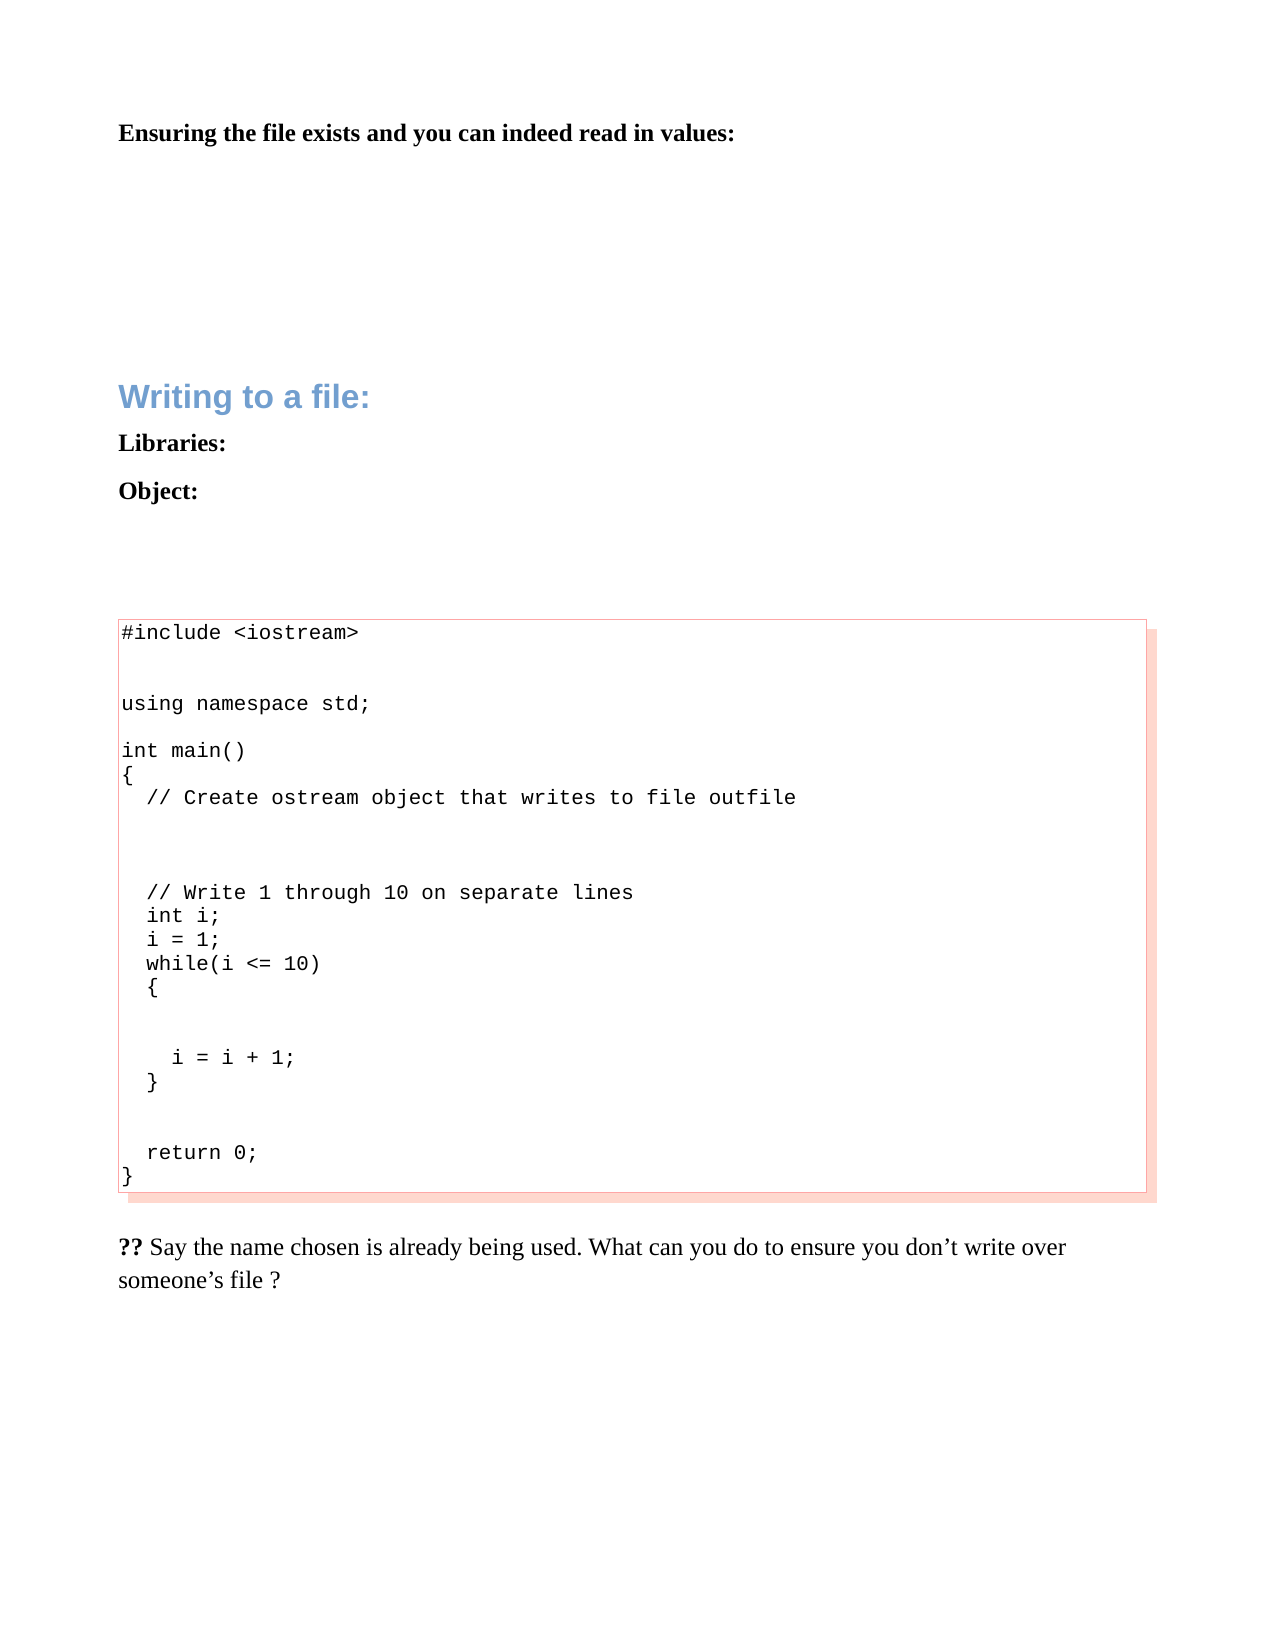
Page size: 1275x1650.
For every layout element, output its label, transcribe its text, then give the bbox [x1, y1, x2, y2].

text #include <iostream> [119, 620, 1146, 645]
text Ensuring the file exists and you can indeed read in values: [118, 118, 1157, 147]
text ?? Say the name chosen is already being used. What can you do to ensure you don’t write over someone’s file ? [118, 1232, 1157, 1294]
text i = 1; [119, 926, 1146, 949]
text } [119, 1068, 1146, 1094]
text Libraries: [118, 428, 1157, 457]
text // Create ostream object that writes to file outfile [119, 784, 1146, 811]
text { [119, 760, 1146, 784]
text // Write 1 through 10 on separate lines [119, 879, 1146, 902]
text using namespace std; [119, 689, 1146, 716]
text while(i <= 10) [119, 949, 1146, 973]
text } [119, 1162, 1146, 1192]
text Object: [118, 476, 1157, 504]
text return 0; [119, 1139, 1146, 1162]
text i = i + 1; [119, 1044, 1146, 1068]
text int main() [119, 737, 1146, 760]
subtitle Writing to a file: [118, 377, 1157, 416]
text { [119, 973, 1146, 1000]
text int i; [119, 902, 1146, 926]
